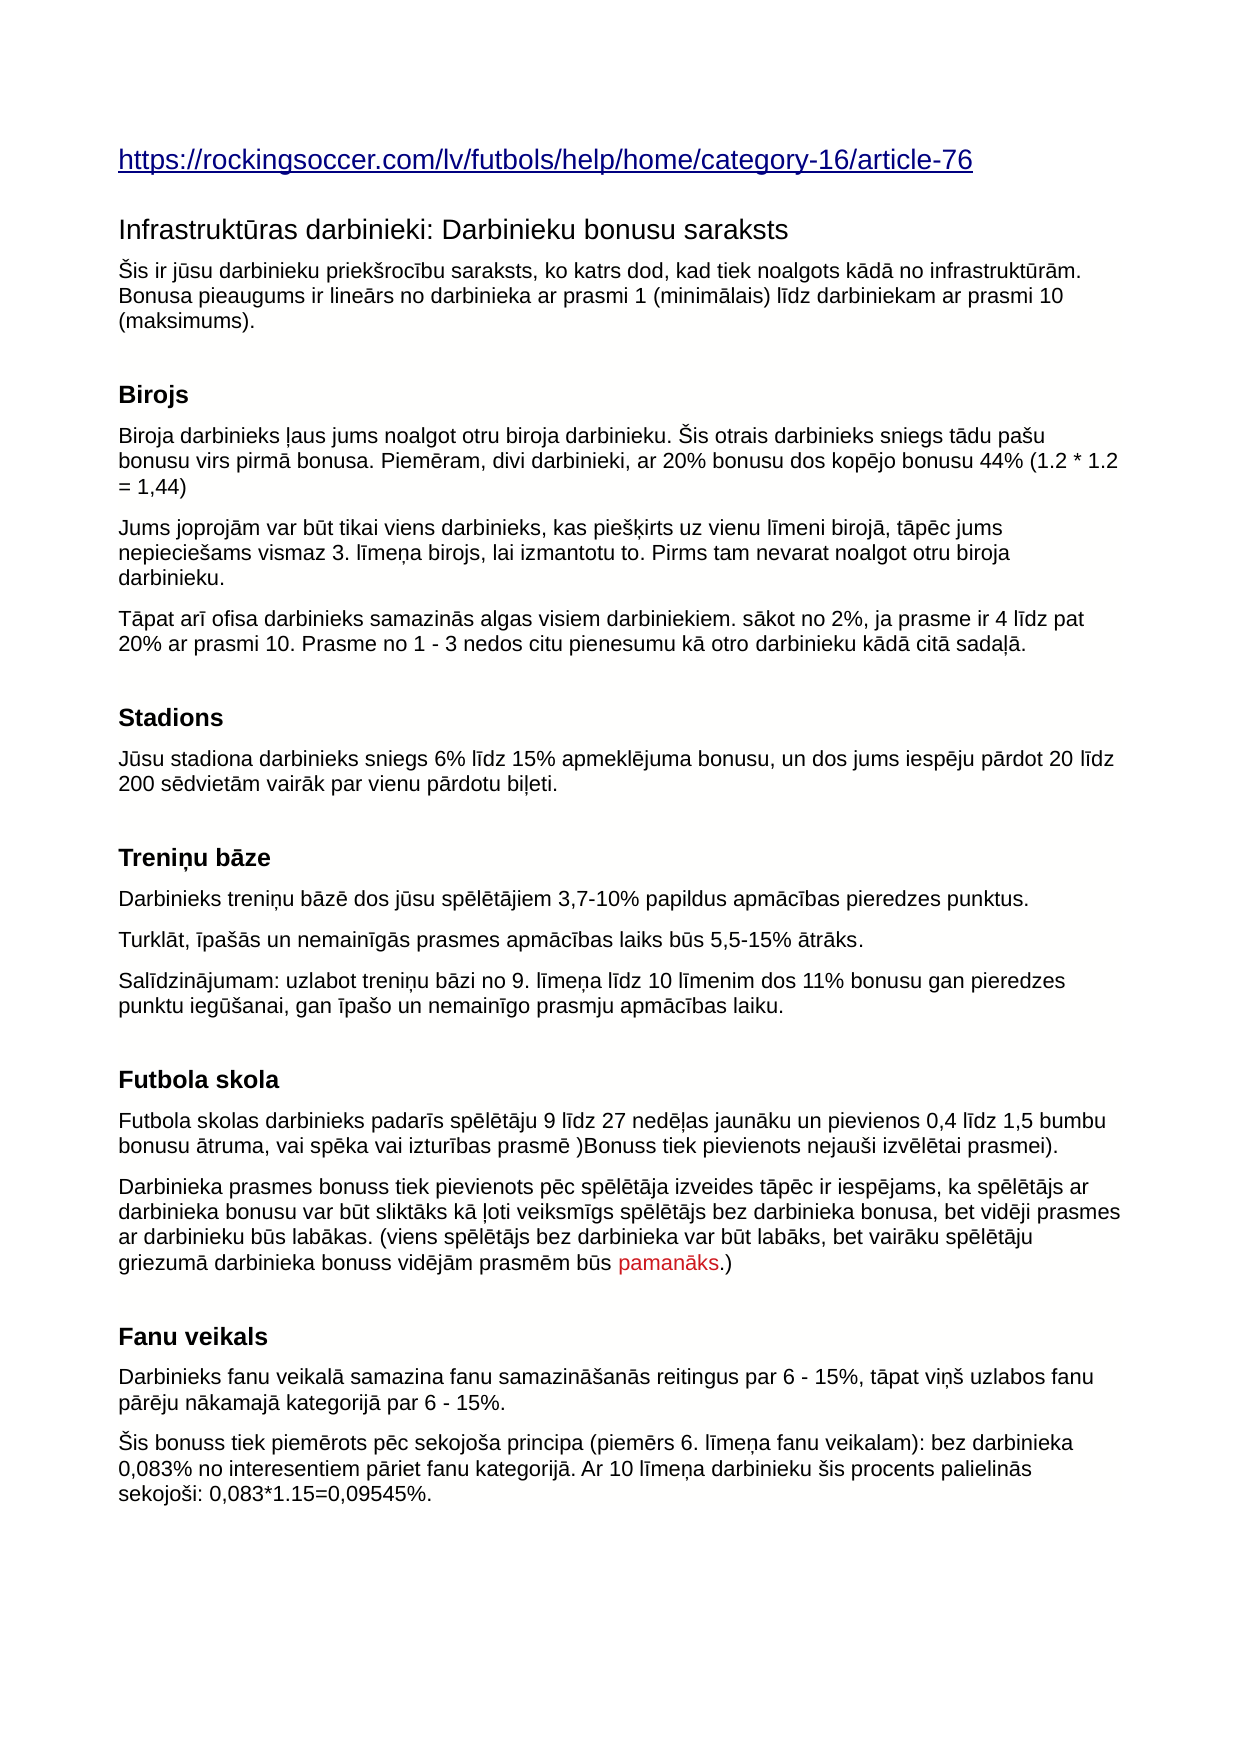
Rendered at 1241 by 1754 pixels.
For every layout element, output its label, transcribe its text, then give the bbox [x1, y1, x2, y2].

subtitle Futbola skola [118, 1065, 1122, 1094]
text Šis bonuss tiek piemērots pēc sekojoša principa (piemērs 6. līmeņa fanu veikalam): bez darbinieka 0,083% no interesentiem pāriet fanu kategorijā. Ar 10 līmeņa darbinieku šis procents palielinās sekojoši: 0,083*1.15=0,09545%. [118, 1430, 1122, 1506]
text Biroja darbinieks ļaus jums noalgot otru biroja darbinieku. Šis otrais darbinieks sniegs tādu pašu bonusu virs pirmā bonusa. Piemēram, divi darbinieki, ar 20% bonusu dos kopējo bonusu 44% (1.2 * 1.2 = 1,44) [118, 423, 1122, 499]
subtitle Infrastruktūras darbinieki: Darbinieku bonusu saraksts [118, 213, 1122, 245]
subtitle https://rockingsoccer.com/lv/futbols/help/home/category-16/article-76 [118, 143, 1122, 176]
subtitle Treniņu bāze [118, 843, 1122, 872]
subtitle Birojs [118, 380, 1122, 409]
text Futbola skolas darbinieks padarīs spēlētāju 9 līdz 27 nedēļas jaunāku un pievienos 0,4 līdz 1,5 bumbu bonusu ātruma, vai spēka vai izturības prasmē )Bonuss tiek pievienots nejauši izvēlētai prasmei). [118, 1108, 1122, 1158]
subtitle Stadions [118, 703, 1122, 732]
text Šis ir jūsu darbinieku priekšrocību saraksts, ko katrs dod, kad tiek noalgots kādā no infrastruktūrām. Bonusa pieaugums ir lineārs no darbinieka ar prasmi 1 (minimālais) līdz darbiniekam ar prasmi 10 (maksimums). [118, 258, 1122, 333]
text Salīdzinājumam: uzlabot treniņu bāzi no 9. līmeņa līdz 10 līmenim dos 11% bonusu gan pieredzes punktu iegūšanai, gan īpašo un nemainīgo prasmju apmācības laiku. [118, 968, 1122, 1018]
text Jums joprojām var būt tikai viens darbinieks, kas piešķirts uz vienu līmeni birojā, tāpēc jums nepieciešams vismaz 3. līmeņa birojs, lai izmantotu to. Pirms tam nevarat noalgot otru biroja darbinieku. [118, 514, 1122, 590]
text Turklāt, īpašās un nemainīgās prasmes apmācības laiks būs 5,5-15% ātrāks. [118, 927, 1122, 952]
subtitle Fanu veikals [118, 1321, 1122, 1350]
text Darbinieks fanu veikalā samazina fanu samazināšanās reitingus par 6 - 15%, tāpat viņš uzlabos fanu pārēju nākamajā kategorijā par 6 - 15%. [118, 1364, 1122, 1415]
text Darbinieks treniņu bāzē dos jūsu spēlētājiem 3,7-10% papildus apmācības pieredzes punktus. [118, 886, 1122, 911]
text Tāpat arī ofisa darbinieks samazinās algas visiem darbiniekiem. sākot no 2%, ja prasme ir 4 līdz pat 20% ar prasmi 10. Prasme no 1 - 3 nedos citu pienesumu kā otro darbinieku kādā citā sadaļā. [118, 606, 1122, 656]
text Jūsu stadiona darbinieks sniegs 6% līdz 15% apmeklējuma bonusu, un dos jums iespēju pārdot 20 līdz 200 sēdvietām vairāk par vienu pārdotu biļeti. [118, 746, 1122, 796]
text Darbinieka prasmes bonuss tiek pievienots pēc spēlētāja izveides tāpēc ir iespējams, ka spēlētājs ar darbinieka bonusu var būt sliktāks kā ļoti veiksmīgs spēlētājs bez darbinieka bonusa, bet vidēji prasmes ar darbinieku būs labākas. (viens spēlētājs bez darbinieka var būt labāks, bet vairāku spēlētāju griezumā darbinieka bonuss vidējām prasmēm būs pamanāks.) [118, 1174, 1122, 1274]
